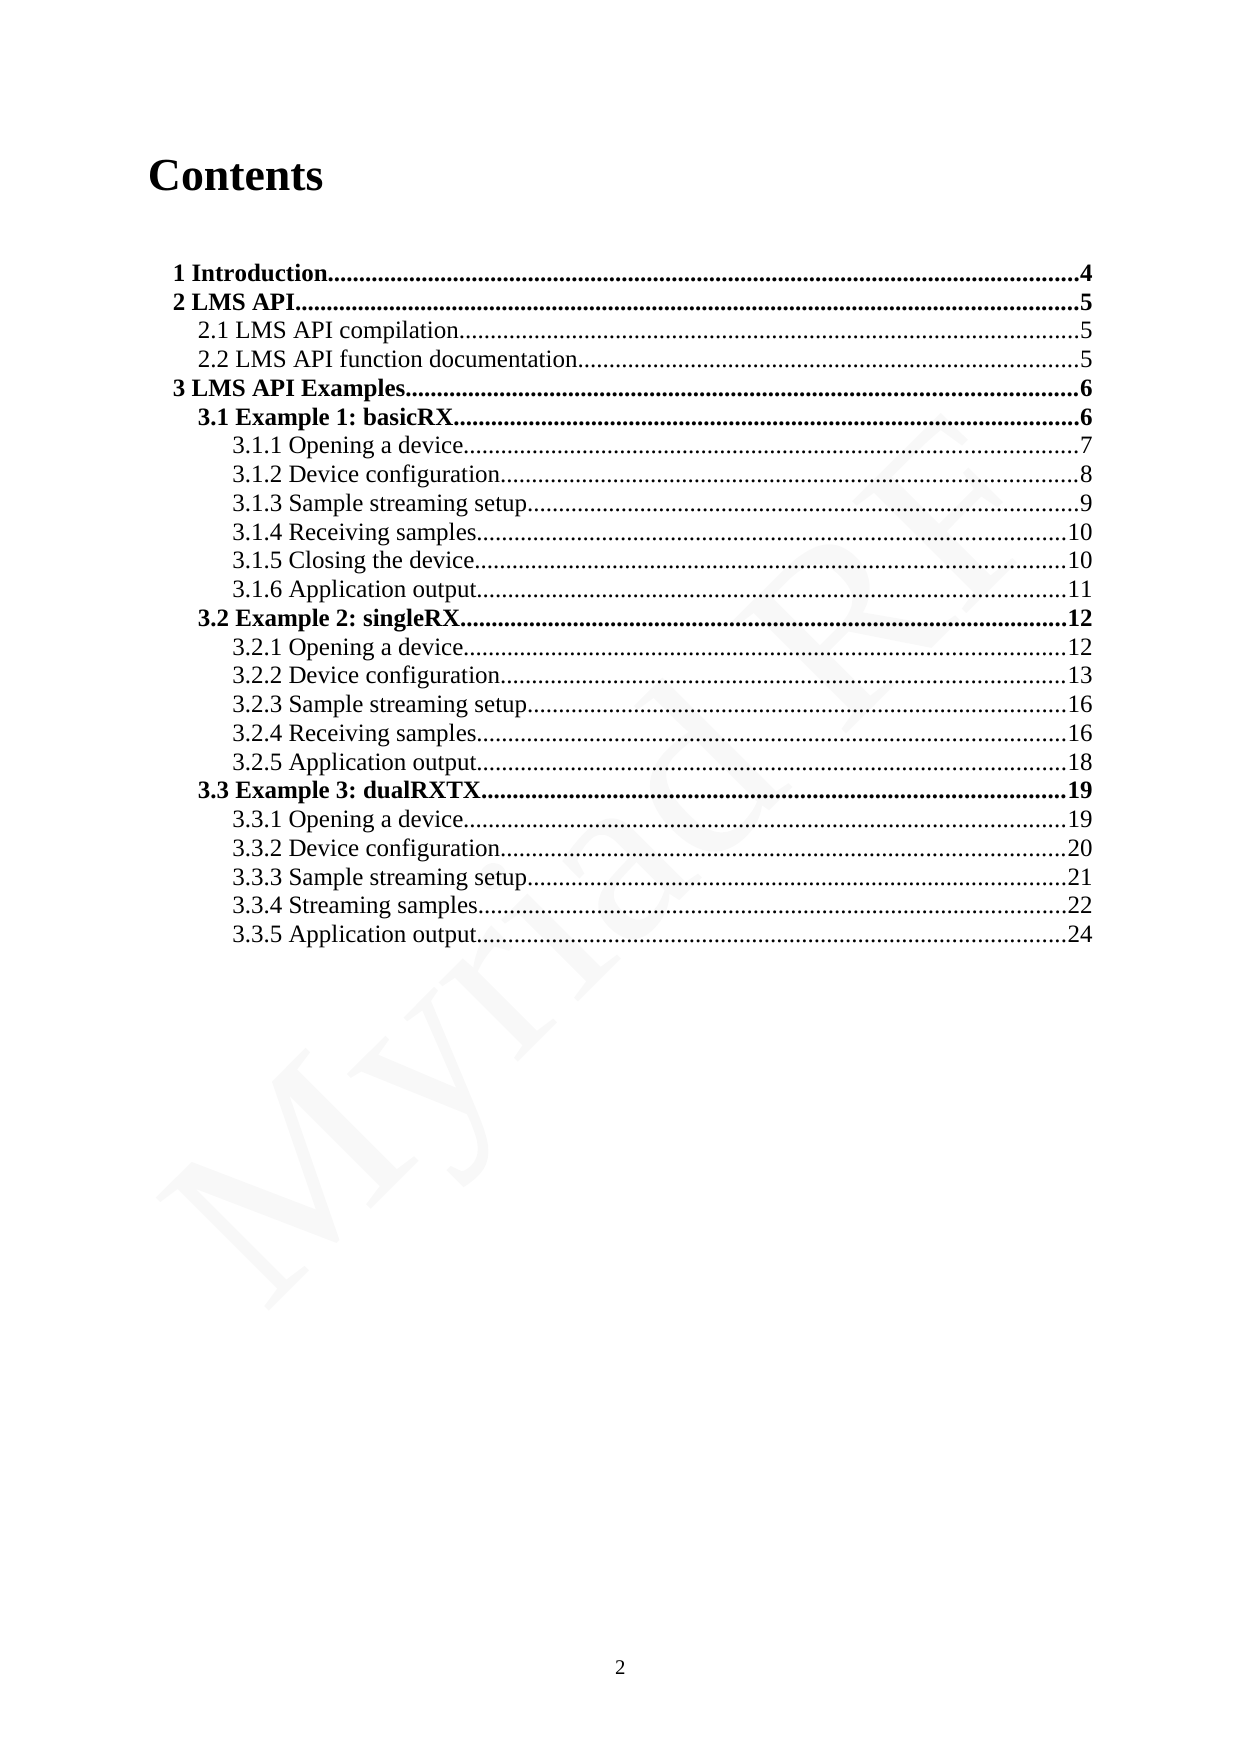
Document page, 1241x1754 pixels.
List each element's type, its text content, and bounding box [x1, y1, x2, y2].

text 3.3.5 Application output 24 [554, 919, 1092, 948]
text 3.3.1 Opening a device 19 [194, 804, 674, 833]
text 3.2.5 Application output 18 [667, 747, 729, 775]
text 3.2.1 Opening a device 12 [829, 632, 1092, 660]
text 3.2.3 Sample streaming setup 16 [194, 689, 672, 718]
text 3.3.3 Sample streaming setup 21 [615, 863, 663, 890]
text 3.1.4 Receiving samples 10 [948, 517, 1092, 545]
text 3.1.6 Application output 11 [194, 574, 778, 603]
text 3.3.4 Streaming samples 22 [194, 890, 601, 919]
text 3.3.3 Sample streaming setup 21 [194, 862, 624, 890]
text 3.1.2 Device configuration 8 [194, 459, 893, 488]
text 3.1.4 Receiving samples 10 [194, 517, 925, 545]
text 3.1.1 Opening a device 7 [911, 430, 1092, 459]
text 3.1 Example 1: basicRX 6 [198, 402, 1092, 430]
text 3.3.3 Sample streaming setup 21 [667, 862, 1092, 890]
text 3.2.2 Device configuration 13 [836, 660, 1092, 689]
text 3.1.1 Opening a device 7 [194, 430, 922, 459]
text 3.2.5 Application output 18 [194, 747, 668, 775]
text 1 Introduction 4 [173, 258, 1092, 287]
text 3.3.4 Streaming samples 22 [663, 890, 1092, 919]
text 2 LMS API 5 [173, 287, 1092, 315]
text 3.3.4 Streaming samples 22 [614, 890, 664, 919]
text 3.1.5 Closing the device 10 [194, 545, 818, 574]
text 3.3 Example 3: dualRXTX 19 [667, 775, 756, 804]
text 3.2.4 Receiving samples 16 [704, 718, 1092, 747]
text 3.1.6 Application output 11 [978, 574, 1092, 603]
text 3.3 Example 3: dualRXTX 19 [198, 775, 653, 804]
text 3.2 Example 2: singleRX 12 [779, 603, 851, 632]
text 3.1.6 Application output 11 [773, 574, 852, 603]
text 3.2.3 Sample streaming setup 16 [675, 689, 852, 718]
text 2.1 LMS API compilation 5 [198, 315, 1092, 344]
text 3.3.2 Device configuration 20 [578, 835, 629, 862]
text 3.2.1 Opening a device 12 [194, 632, 799, 660]
text 3.2.3 Sample streaming setup 16 [863, 689, 1092, 718]
text 3.3.2 Device configuration 20 [638, 833, 1092, 862]
text 3.2.4 Receiving samples 16 [194, 718, 687, 747]
text 3.1.3 Sample streaming setup 9 [194, 488, 897, 517]
text 3.3.1 Opening a device 19 [680, 804, 755, 832]
text 3.2.5 Application output 18 [733, 747, 1092, 775]
text 3.2 Example 2: singleRX 12 [864, 603, 1092, 632]
text 3.1.5 Closing the device 10 [962, 545, 1092, 574]
text 3.3 Example 3: dualRXTX 19 [761, 775, 1092, 804]
text 3.1.3 Sample streaming setup 9 [905, 488, 973, 517]
text 2.2 LMS API function documentation 5 [198, 344, 1092, 373]
text 3 LMS API Examples 6 [173, 373, 1092, 402]
text 3.2 Example 2: singleRX 12 [198, 603, 771, 632]
text 3.3.1 Opening a device 19 [751, 804, 1092, 833]
text 3.1.5 Closing the device 10 [840, 545, 954, 574]
text 3.3.5 Application output 24 [194, 919, 551, 948]
text 3.1.2 Device configuration 8 [893, 459, 1092, 488]
text 3.1.3 Sample streaming setup 9 [962, 488, 1092, 517]
text Contents [148, 148, 1092, 200]
text 3.2.2 Device configuration 13 [194, 660, 828, 689]
text 3.3.2 Device configuration 20 [194, 833, 583, 862]
text 3.1.6 Application output 11 [868, 574, 973, 603]
